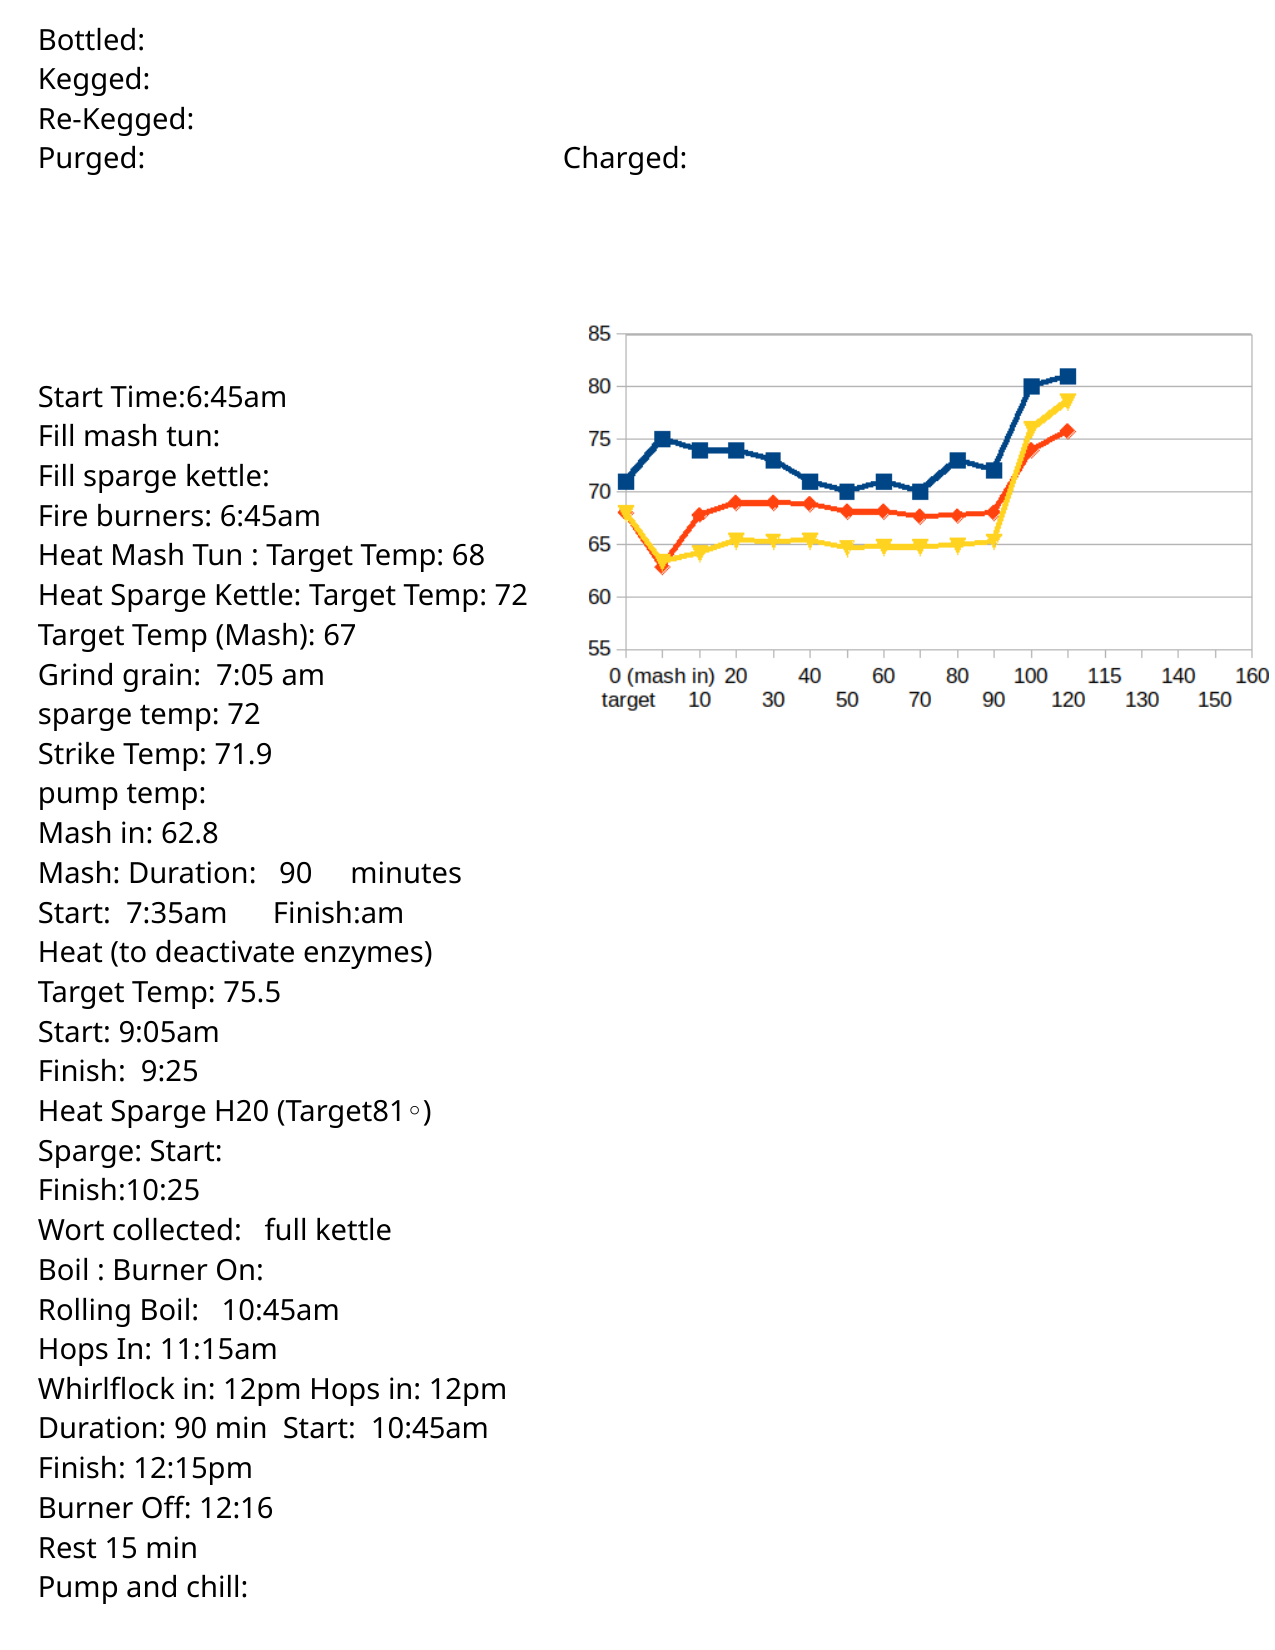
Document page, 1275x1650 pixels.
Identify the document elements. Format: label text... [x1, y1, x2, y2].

text Strike Temp: 71.9 [38, 733, 1237, 773]
text Wort collected: full kettle [38, 1209, 1237, 1249]
text Mash in: 62.8 [38, 812, 1237, 852]
text Bottled: [38, 19, 1237, 58]
text Finish: 9:25 [38, 1051, 1237, 1090]
text Pump and chill: [38, 1567, 1237, 1606]
text Grind grain: 7:05 am [38, 654, 588, 693]
text Finish:10:25 [38, 1170, 1237, 1209]
text Purged: Charged: [38, 138, 1237, 177]
text Heat (to deactivate enzymes) [38, 932, 1237, 971]
text Kegged: [38, 58, 1237, 98]
text Finish: 12:15pm [38, 1447, 1237, 1487]
text pump temp: [38, 773, 1237, 812]
text Rest 15 min [38, 1527, 1237, 1567]
text Target Temp: 75.5 [38, 971, 1237, 1011]
text Sparge: Start: [38, 1130, 1237, 1170]
text Re-Kegged: [38, 98, 1237, 138]
text Fire burners: 6:45am [38, 495, 588, 535]
text Heat Sparge H20 (Target81◦) [38, 1090, 1237, 1130]
text Start: 9:05am [38, 1011, 1237, 1051]
text Heat Mash Tun : Target Temp: 68 [38, 535, 588, 574]
text Whirlflock in: 12pm Hops in: 12pm [38, 1368, 1237, 1408]
text Duration: 90 min Start: 10:45am [38, 1408, 1237, 1447]
text Target Temp (Mash): 67 [38, 614, 588, 654]
text Start Time:6:45am [38, 376, 588, 416]
text Rolling Boil: 10:45am [38, 1289, 1237, 1328]
text Boil : Burner On: [38, 1249, 1237, 1289]
text Fill mash tun: [38, 416, 588, 455]
text Burner Off: 12:16 [38, 1487, 1237, 1527]
text Heat Sparge Kettle: Target Temp: 72 [38, 574, 588, 614]
text sparge temp: 72 [38, 693, 1237, 733]
text Fill sparge kettle: [38, 455, 588, 495]
picture [588, 323, 1269, 712]
text Mash: Duration: 90 minutes [38, 852, 1237, 892]
text Hops In: 11:15am [38, 1328, 1237, 1368]
text Start: 7:35am Finish:am [38, 892, 1237, 932]
